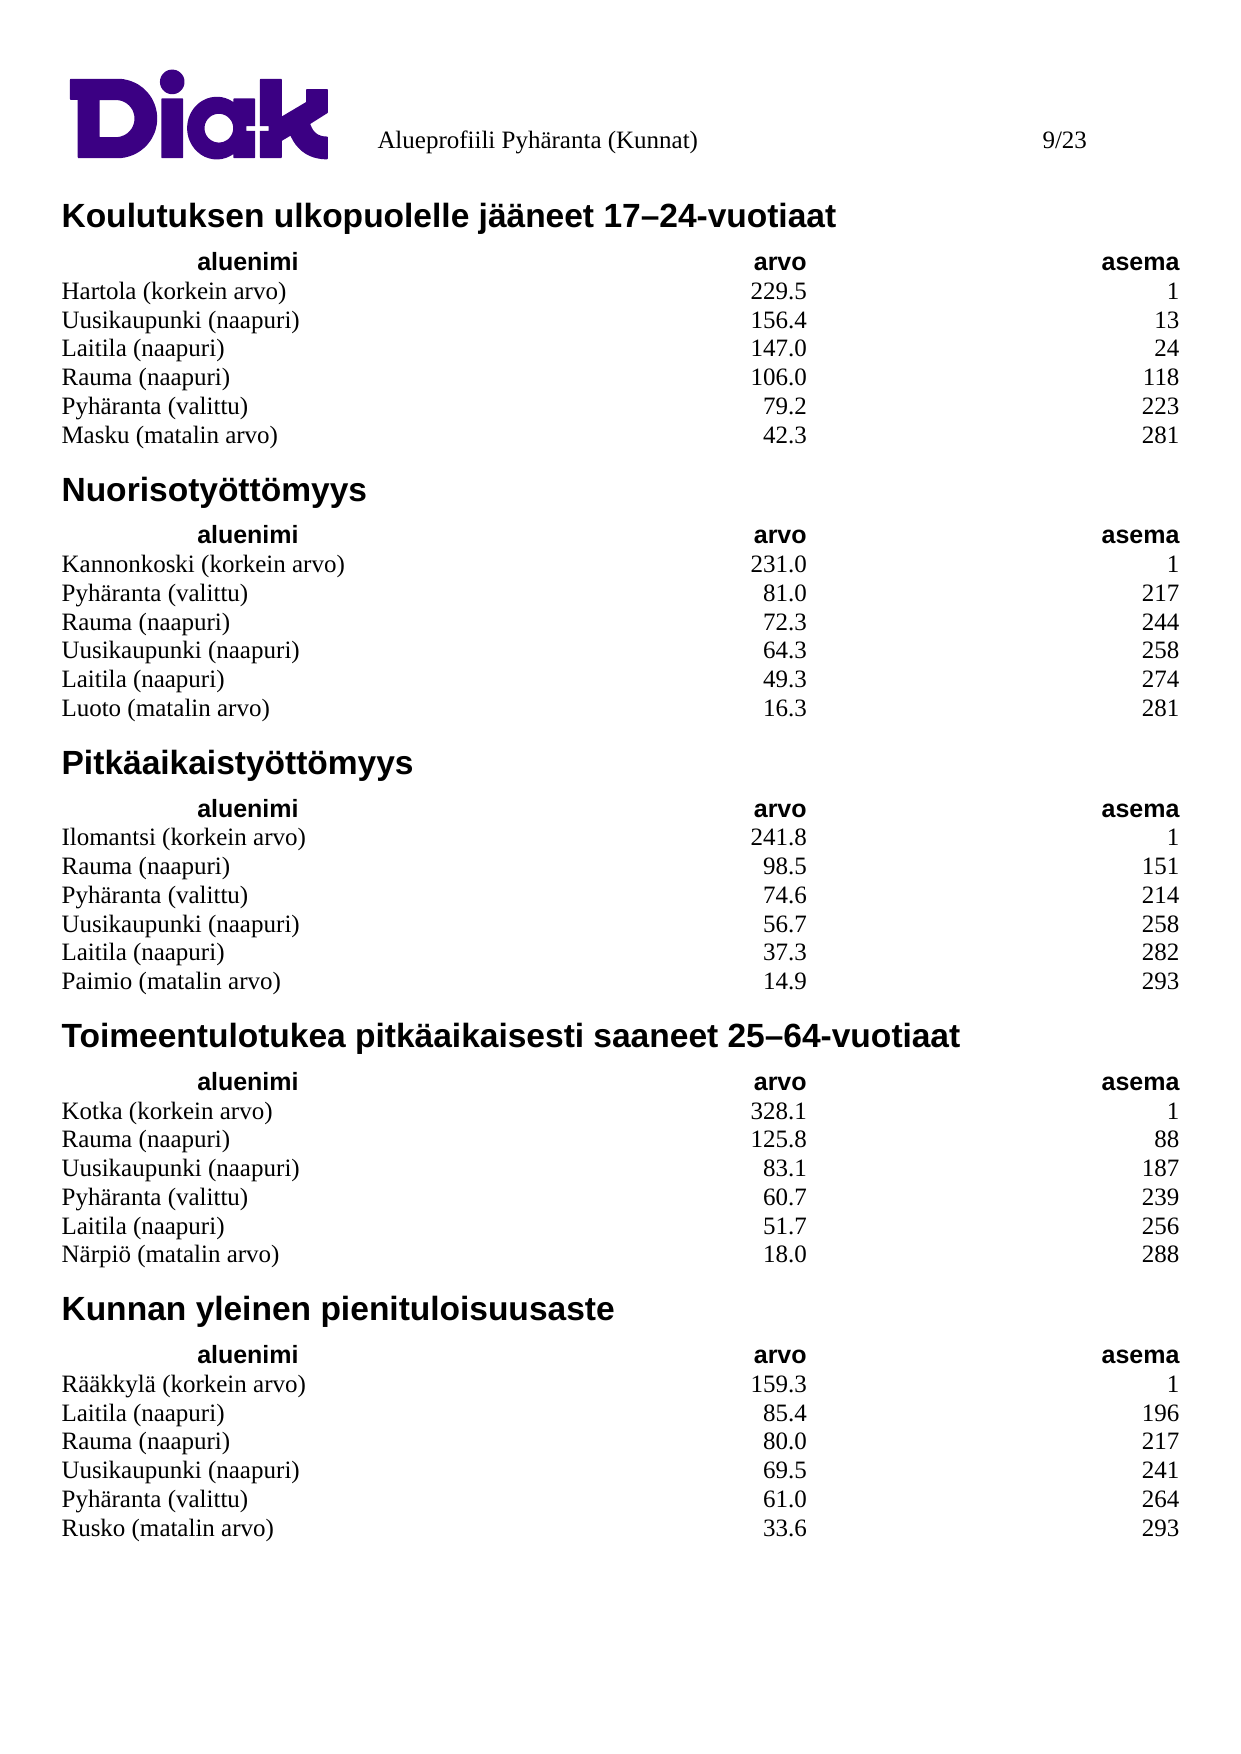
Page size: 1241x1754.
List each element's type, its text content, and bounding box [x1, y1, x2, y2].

table_cell Uusikaupunki (naapuri) [61, 305, 434, 333]
table_cell Pyhäranta (valittu) [61, 578, 434, 607]
table_cell 79.2 [434, 391, 806, 420]
subtitle Kunnan yleinen pienituloisuusaste [61, 1289, 1179, 1328]
table_cell 1 [806, 1369, 1179, 1398]
table_cell 81.0 [434, 578, 806, 607]
table_cell 156.4 [434, 305, 806, 333]
table_header asema [806, 247, 1179, 276]
table_cell Laitila (naapuri) [61, 664, 434, 693]
table_cell Laitila (naapuri) [61, 938, 434, 966]
table_cell Rääkkylä (korkein arvo) [61, 1369, 434, 1398]
table_header asema [806, 521, 1179, 549]
table_cell Närpiö (matalin arvo) [61, 1240, 434, 1268]
subtitle Nuorisotyöttömyys [61, 469, 1179, 508]
table_cell 1 [806, 823, 1179, 851]
table_cell Rauma (naapuri) [61, 1426, 434, 1455]
table_cell 187 [806, 1153, 1179, 1182]
table_cell Laitila (naapuri) [61, 1211, 434, 1239]
table_cell 56.7 [434, 909, 806, 937]
table_cell 64.3 [434, 636, 806, 664]
table_cell Rauma (naapuri) [61, 1125, 434, 1153]
subtitle Toimeentulotukea pitkäaikaisesti saaneet 25–64-vuotiaat [61, 1016, 1179, 1054]
table_cell 231.0 [434, 549, 806, 578]
table_cell 256 [806, 1211, 1179, 1239]
table_cell 274 [806, 664, 1179, 693]
table_cell 258 [806, 909, 1179, 937]
table_cell 1 [806, 1096, 1179, 1124]
table_cell Pyhäranta (valittu) [61, 391, 434, 420]
table_cell Kannonkoski (korkein arvo) [61, 549, 434, 578]
table_cell 106.0 [434, 362, 806, 391]
table_cell 229.5 [434, 276, 806, 305]
table_cell 151 [806, 851, 1179, 880]
table_cell 282 [806, 938, 1179, 966]
table_cell Rauma (naapuri) [61, 851, 434, 880]
table_cell 18.0 [434, 1240, 806, 1268]
table_cell Laitila (naapuri) [61, 1398, 434, 1426]
table_cell 98.5 [434, 851, 806, 880]
table_cell 217 [806, 578, 1179, 607]
table_cell 85.4 [434, 1398, 806, 1426]
table_cell Pyhäranta (valittu) [61, 1182, 434, 1211]
table_cell 60.7 [434, 1182, 806, 1211]
table_cell Kotka (korkein arvo) [61, 1096, 434, 1124]
table_cell 239 [806, 1182, 1179, 1211]
table_cell Masku (matalin arvo) [61, 420, 434, 448]
table_cell 51.7 [434, 1211, 806, 1239]
table_cell 49.3 [434, 664, 806, 693]
table_cell 125.8 [434, 1125, 806, 1153]
table_cell 13 [806, 305, 1179, 333]
table_cell 80.0 [434, 1426, 806, 1455]
table_cell 217 [806, 1426, 1179, 1455]
table_cell 214 [806, 880, 1179, 909]
table_cell Pyhäranta (valittu) [61, 1484, 434, 1513]
table_cell 264 [806, 1484, 1179, 1513]
table_cell 88 [806, 1125, 1179, 1153]
table_cell Rauma (naapuri) [61, 607, 434, 636]
table_header arvo [434, 794, 806, 822]
table_cell 118 [806, 362, 1179, 391]
table_cell Uusikaupunki (naapuri) [61, 909, 434, 937]
table_cell 288 [806, 1240, 1179, 1268]
table_header arvo [434, 1067, 806, 1096]
table_cell 281 [806, 693, 1179, 722]
table_cell 1 [806, 549, 1179, 578]
table_cell 72.3 [434, 607, 806, 636]
table_header asema [806, 1067, 1179, 1096]
table_cell 328.1 [434, 1096, 806, 1124]
table_header arvo [434, 247, 806, 276]
table_cell 69.5 [434, 1455, 806, 1484]
table_cell 42.3 [434, 420, 806, 448]
table_cell 16.3 [434, 693, 806, 722]
table_cell 258 [806, 636, 1179, 664]
table_cell 147.0 [434, 334, 806, 362]
table_header arvo [434, 1340, 806, 1369]
table_header aluenimi [61, 521, 434, 549]
table_cell Rauma (naapuri) [61, 362, 434, 391]
table_cell 83.1 [434, 1153, 806, 1182]
table_cell 241.8 [434, 823, 806, 851]
table_cell 159.3 [434, 1369, 806, 1398]
table_cell Rusko (matalin arvo) [61, 1513, 434, 1541]
table_cell Uusikaupunki (naapuri) [61, 1153, 434, 1182]
table_cell Laitila (naapuri) [61, 334, 434, 362]
table_header aluenimi [61, 247, 434, 276]
table_cell 223 [806, 391, 1179, 420]
table_header aluenimi [61, 794, 434, 822]
table_cell 241 [806, 1455, 1179, 1484]
table_cell 37.3 [434, 938, 806, 966]
table_cell Hartola (korkein arvo) [61, 276, 434, 305]
table_cell 74.6 [434, 880, 806, 909]
table_cell 244 [806, 607, 1179, 636]
table_cell 1 [806, 276, 1179, 305]
subtitle Pitkäaikaistyöttömyys [61, 743, 1179, 781]
table_header aluenimi [61, 1340, 434, 1369]
table_cell Paimio (matalin arvo) [61, 966, 434, 995]
table_header aluenimi [61, 1067, 434, 1096]
table_header arvo [434, 521, 806, 549]
subtitle Koulutuksen ulkopuolelle jääneet 17–24-vuotiaat [61, 196, 1179, 235]
table_cell 14.9 [434, 966, 806, 995]
table_cell Pyhäranta (valittu) [61, 880, 434, 909]
table_header asema [806, 1340, 1179, 1369]
table_cell Uusikaupunki (naapuri) [61, 636, 434, 664]
table_cell Ilomantsi (korkein arvo) [61, 823, 434, 851]
table_cell Luoto (matalin arvo) [61, 693, 434, 722]
table_header asema [806, 794, 1179, 822]
table_cell 293 [806, 966, 1179, 995]
table_cell 33.6 [434, 1513, 806, 1541]
table_cell 61.0 [434, 1484, 806, 1513]
table_cell Uusikaupunki (naapuri) [61, 1455, 434, 1484]
table_cell 293 [806, 1513, 1179, 1541]
table_cell 24 [806, 334, 1179, 362]
table_cell 281 [806, 420, 1179, 448]
table_cell 196 [806, 1398, 1179, 1426]
